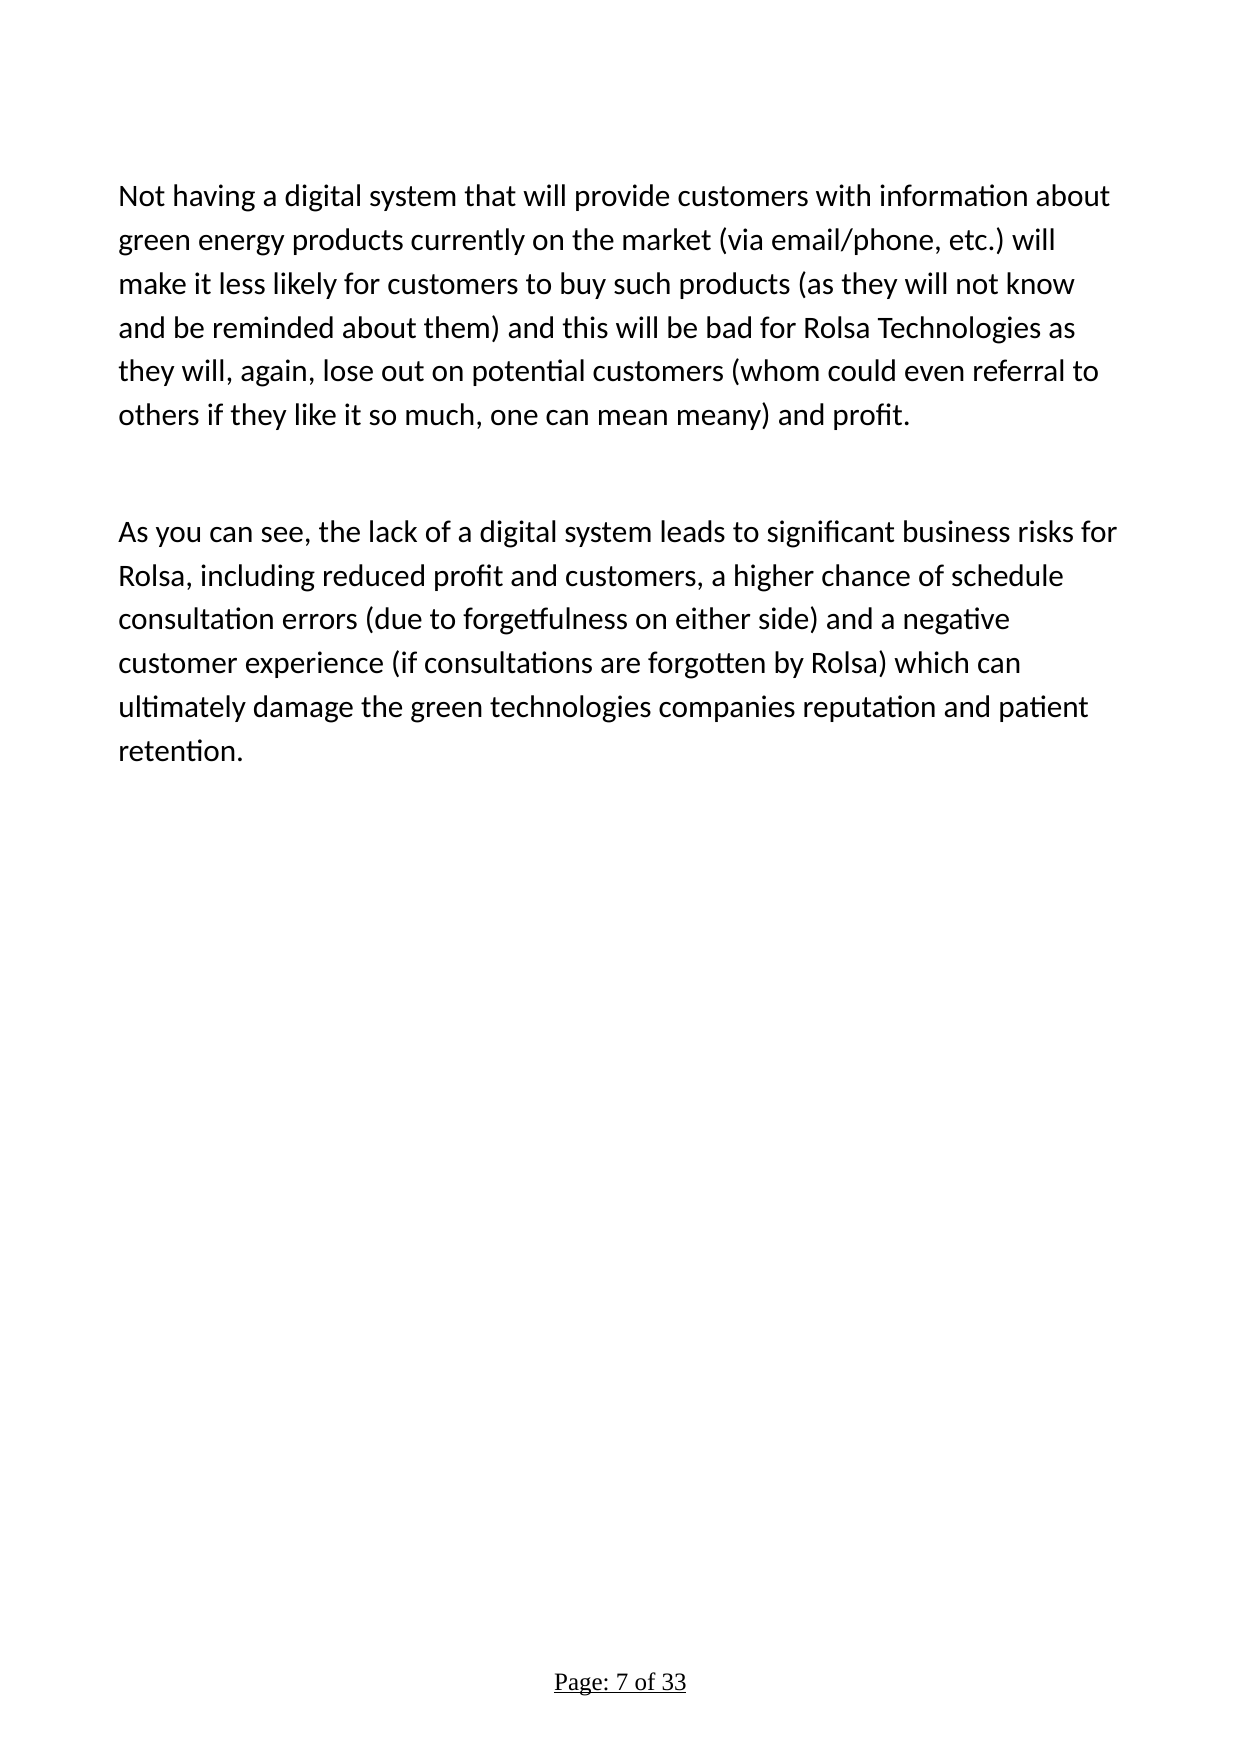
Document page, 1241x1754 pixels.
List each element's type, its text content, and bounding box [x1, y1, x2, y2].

text Not having a digital system that will provide customers with information about green energy products currently on the market (via email/phone, etc.) will make it less likely for customers to buy such products (as they will not know and be reminded about them) and this will be bad for Rolsa Technologies as they will, again, lose out on potential customers (whom could even referral to others if they like it so much, one can mean meany) and profit. [118, 176, 1122, 433]
text As you can see, the lack of a digital system leads to significant business risks for Rolsa, including reduced profit and customers, a higher chance of schedule consultation errors (due to forgetfulness on either side) and a negative customer experience (if consultations are forgotten by Rolsa) which can ultimately damage the green technologies companies reputation and patient retention. [118, 512, 1122, 769]
